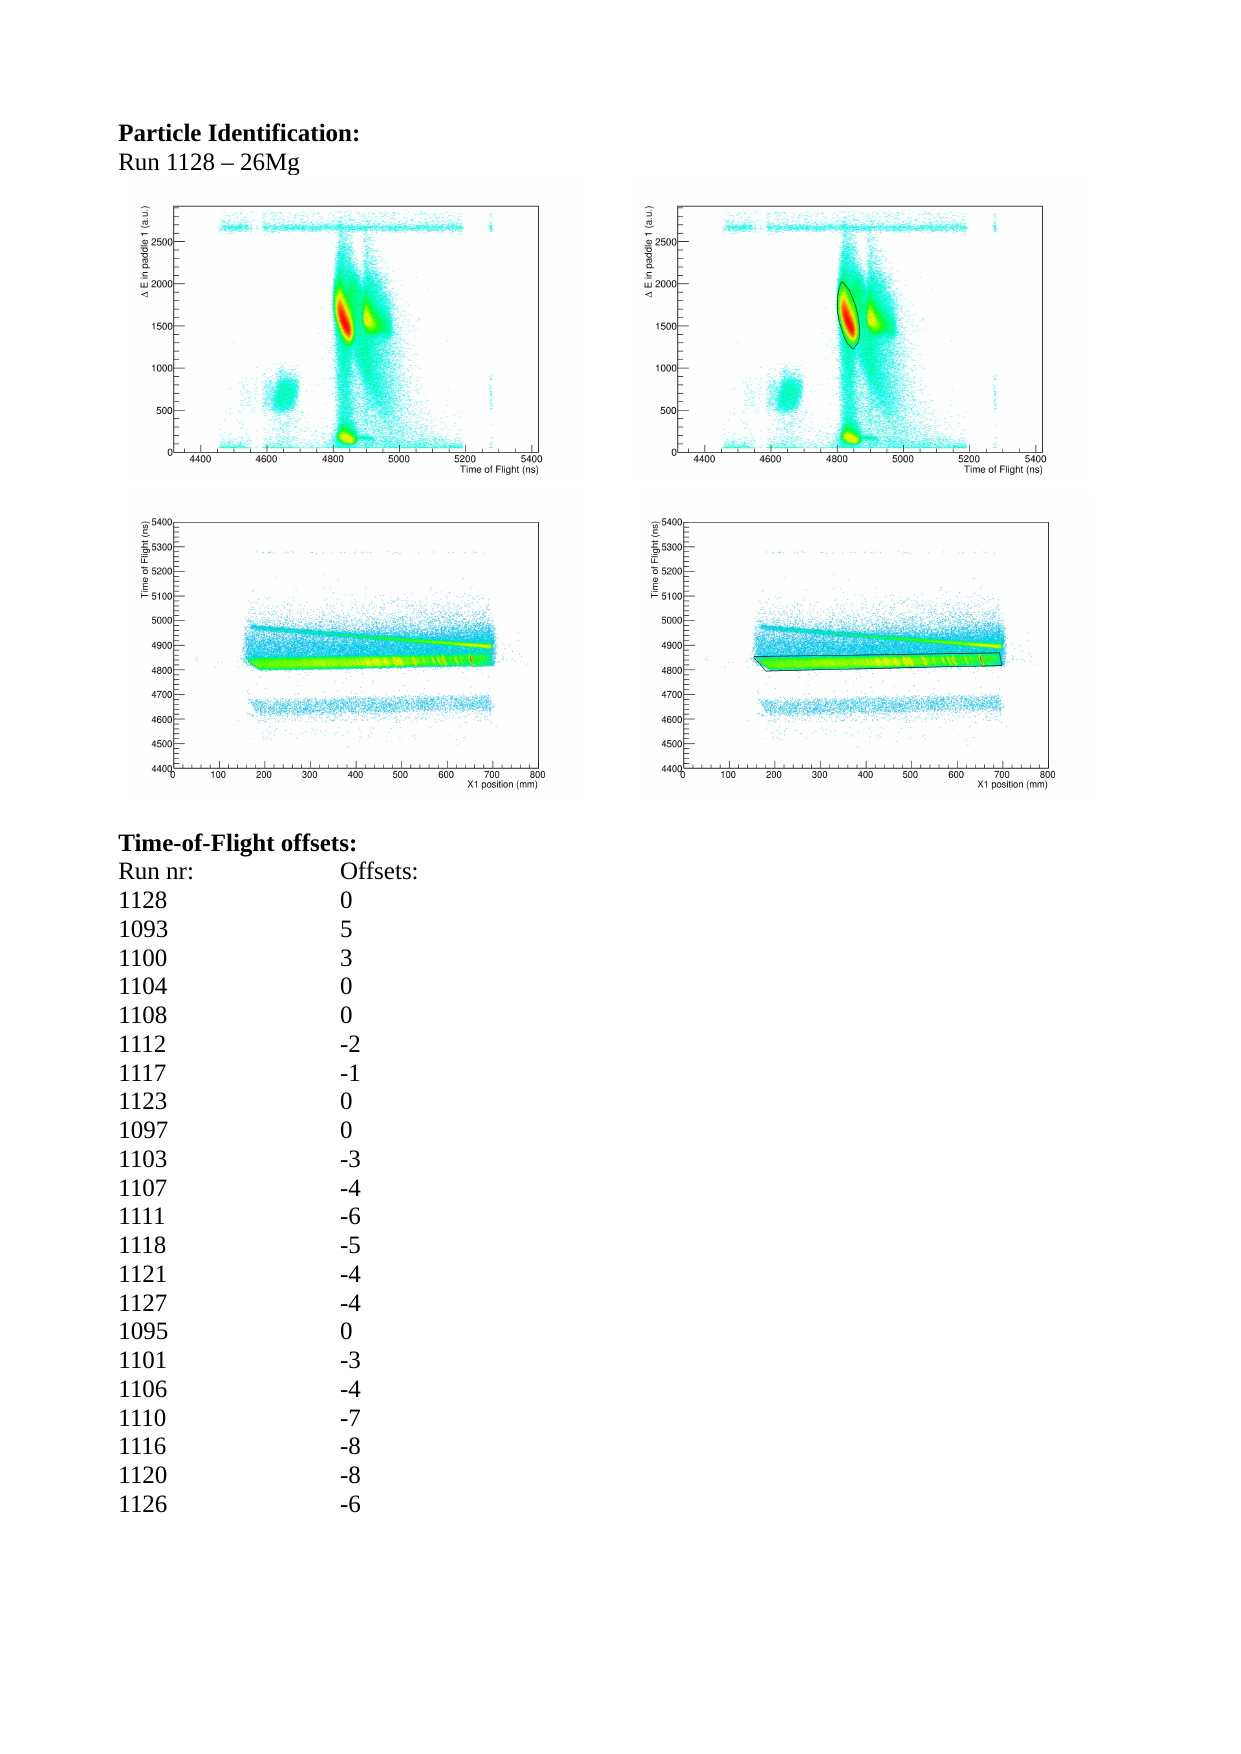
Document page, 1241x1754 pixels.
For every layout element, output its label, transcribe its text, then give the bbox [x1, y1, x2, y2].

text 1120 -8 [118, 1460, 1122, 1489]
text 1108 0 [118, 1000, 1122, 1029]
text 1093 5 [118, 914, 1122, 943]
text 1123 0 [118, 1086, 1122, 1115]
text 1117 -1 [118, 1058, 1122, 1086]
text 1121 -4 [118, 1259, 1122, 1288]
text 1128 0 [118, 885, 1122, 914]
text Run 1128 – 26Mg [118, 147, 1122, 176]
text 1100 3 [118, 943, 1122, 971]
text 1112 -2 [118, 1029, 1122, 1058]
text 1104 0 [118, 971, 1122, 1000]
text Particle Identification: [118, 118, 1122, 147]
picture [128, 491, 584, 799]
text 1111 -6 [118, 1201, 1122, 1230]
text 1097 0 [118, 1115, 1122, 1144]
picture [128, 175, 584, 483]
text 1107 -4 [118, 1173, 1122, 1201]
picture [632, 175, 1088, 483]
text Time-of-Flight offsets: [118, 828, 1122, 856]
text 1103 -3 [118, 1144, 1122, 1173]
text 1116 -8 [118, 1431, 1122, 1460]
text 1095 0 [118, 1316, 1122, 1345]
text 1110 -7 [118, 1403, 1122, 1431]
text 1118 -5 [118, 1230, 1122, 1259]
text Run nr: Offsets: [118, 856, 1122, 885]
text 1127 -4 [118, 1288, 1122, 1316]
picture [638, 491, 1094, 799]
text 1126 -6 [118, 1489, 1122, 1518]
text 1101 -3 [118, 1345, 1122, 1374]
text 1106 -4 [118, 1374, 1122, 1403]
